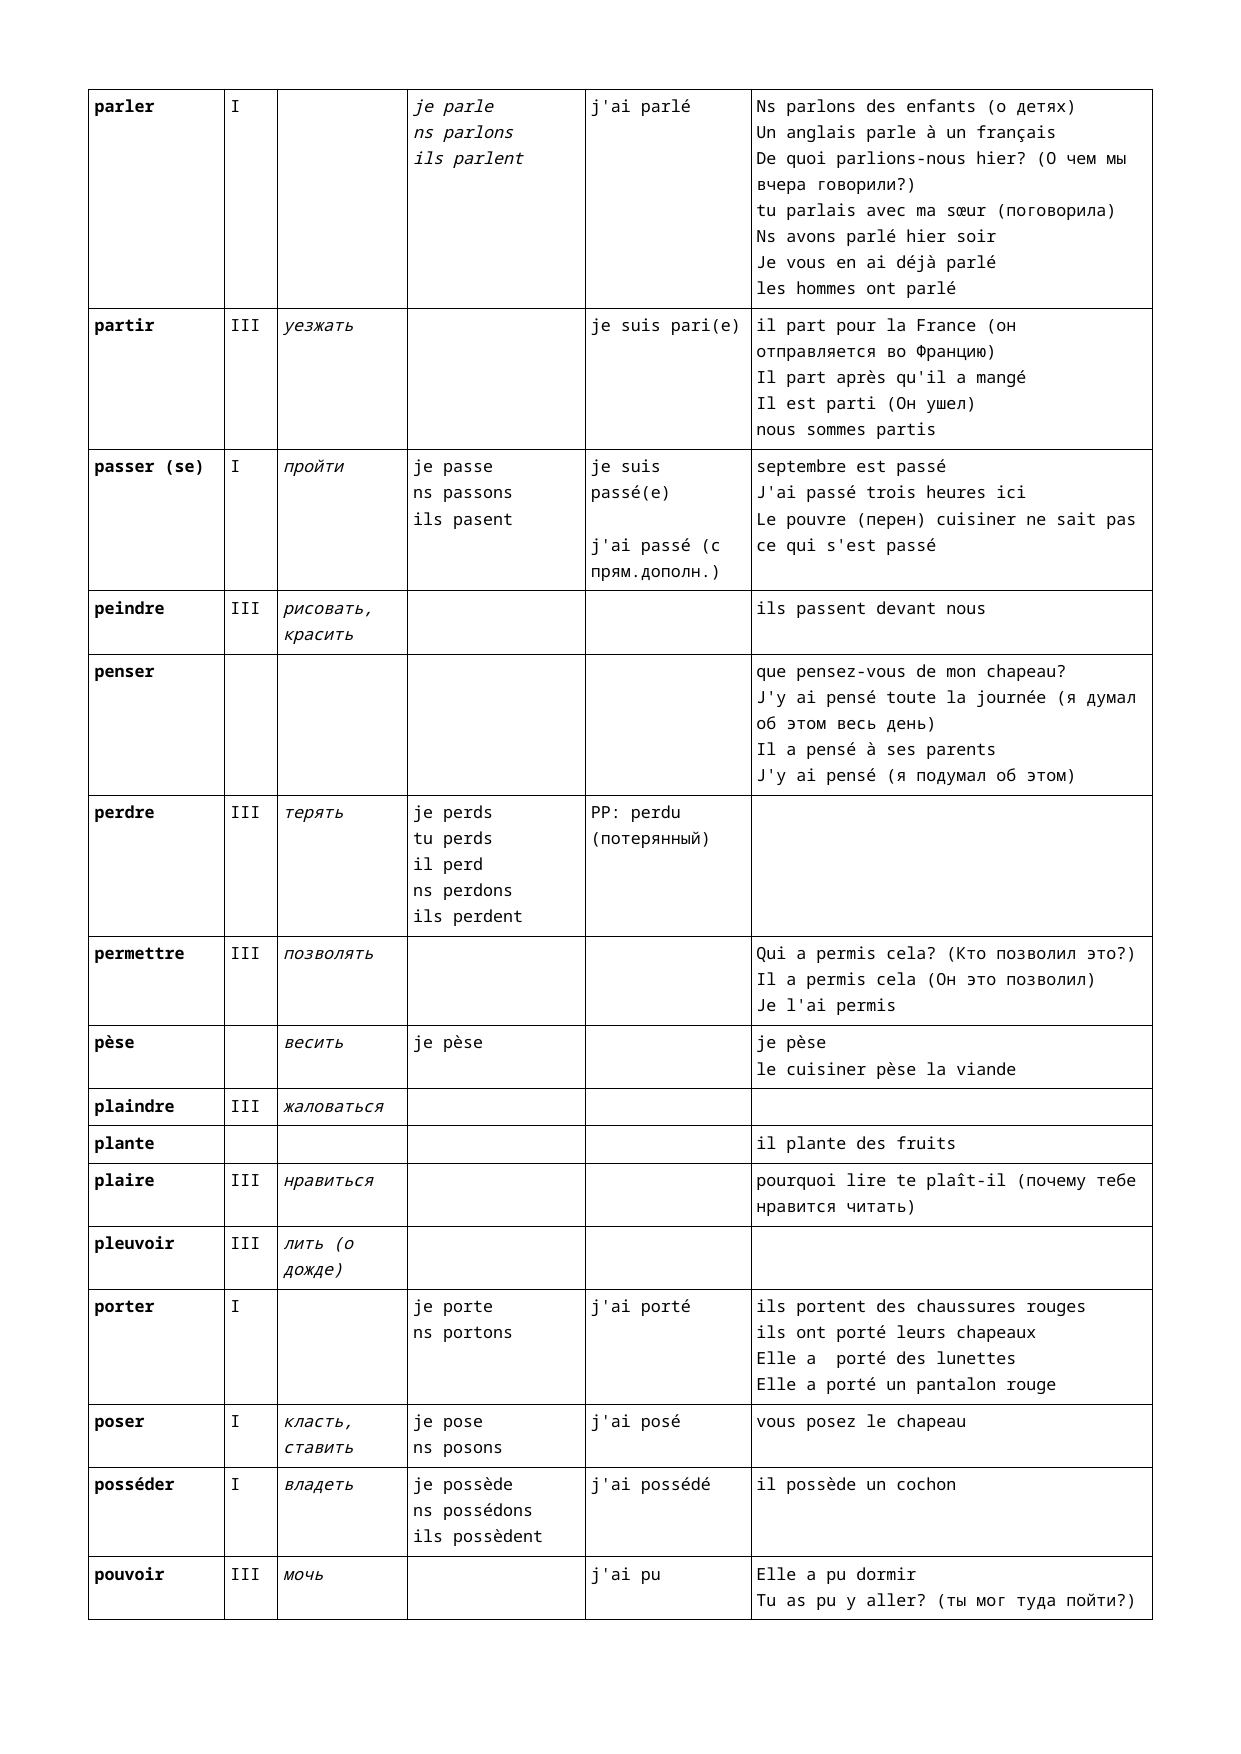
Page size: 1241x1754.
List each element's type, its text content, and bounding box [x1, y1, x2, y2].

table_cell vous posez le chapeau [752, 1405, 1152, 1467]
table_cell je parle ns parlons ils parlent [408, 90, 585, 308]
table_cell PP: perdu (потерянный) [586, 796, 751, 936]
table_cell рисовать, красить [278, 591, 407, 653]
table_cell весить [278, 1026, 407, 1088]
table_cell je suis pari(e) [586, 309, 751, 449]
table_cell je porte ns portons [408, 1290, 585, 1404]
table_cell perdre [89, 796, 224, 936]
table_cell владеть [278, 1468, 407, 1556]
table_cell I [225, 450, 277, 590]
table_cell жаловаться [278, 1089, 407, 1125]
table_cell [586, 1227, 751, 1289]
table_cell [408, 937, 585, 1025]
table_cell que pensez-vous de mon chapeau? J'y ai pensé toute la journée (я думал об этом весь день) Il a pensé à ses parents J'y ai pensé (я подумал об этом) [752, 655, 1152, 795]
table_cell [408, 1089, 585, 1125]
table_cell plante [89, 1126, 224, 1162]
table_cell [225, 1126, 277, 1162]
table_cell pleuvoir [89, 1227, 224, 1289]
table_cell je pèse le cuisiner pèse la viande [752, 1026, 1152, 1088]
table_cell [586, 1126, 751, 1162]
table_cell pèse [89, 1026, 224, 1088]
table_cell [408, 1227, 585, 1289]
table_cell porter [89, 1290, 224, 1404]
table_cell je perds tu perds il perd ns perdons ils perdent [408, 796, 585, 936]
table_cell il possède un cochon [752, 1468, 1152, 1556]
table_cell pouvoir [89, 1557, 224, 1619]
table_cell partir [89, 309, 224, 449]
table_cell [408, 655, 585, 795]
table_cell il part pour la France (он отправляется во Францию) Il part après qu'il a mangé Il est parti (Он ушел) nous sommes partis [752, 309, 1152, 449]
table_cell [408, 1126, 585, 1162]
table_cell j'ai parlé [586, 90, 751, 308]
table_cell III [225, 591, 277, 653]
table_cell poser [89, 1405, 224, 1467]
table_cell I [225, 1468, 277, 1556]
table_cell [278, 90, 407, 308]
table_cell pourquoi lire te plaît-il (почему тебе нравится читать) [752, 1164, 1152, 1226]
table_cell мочь [278, 1557, 407, 1619]
table_cell пройти [278, 450, 407, 590]
table_cell je suis passé(e) j'ai passé (с прям.дополн.) [586, 450, 751, 590]
table_cell [752, 1227, 1152, 1289]
table_cell нравиться [278, 1164, 407, 1226]
table_cell III [225, 937, 277, 1025]
table_cell терять [278, 796, 407, 936]
table_cell [752, 796, 1152, 936]
table_cell позволять [278, 937, 407, 1025]
table_cell parler [89, 90, 224, 308]
table_cell septembre est passé J'ai passé trois heures ici Le pouvre (перен) cuisiner ne sait pas ce qui s'est passé [752, 450, 1152, 590]
table_cell III [225, 796, 277, 936]
table_cell [278, 1290, 407, 1404]
table_cell III [225, 1227, 277, 1289]
table_cell Elle a pu dormir Tu as pu y aller? (ты мог туда пойти?) [752, 1557, 1152, 1619]
table_cell plaindre [89, 1089, 224, 1125]
table_cell III [225, 309, 277, 449]
table_cell je pose ns posons [408, 1405, 585, 1467]
table_cell I [225, 1405, 277, 1467]
table_cell je pèse [408, 1026, 585, 1088]
table_cell j'ai possédé [586, 1468, 751, 1556]
table_cell [586, 655, 751, 795]
table_cell [752, 1089, 1152, 1125]
table_cell j'ai pu [586, 1557, 751, 1619]
table_cell il plante des fruits [752, 1126, 1152, 1162]
table_cell passer (se) [89, 450, 224, 590]
table_cell I [225, 1290, 277, 1404]
table_cell je possède ns possédons ils possèdent [408, 1468, 585, 1556]
table_cell уезжать [278, 309, 407, 449]
table_cell [278, 655, 407, 795]
table_cell класть, ставить [278, 1405, 407, 1467]
table_cell [586, 1026, 751, 1088]
table_cell [408, 309, 585, 449]
table_cell Qui a permis cela? (Кто позволил это?) Il a permis cela (Он это позволил) Je l'ai permis [752, 937, 1152, 1025]
table_cell j'ai porté [586, 1290, 751, 1404]
table_cell I [225, 90, 277, 308]
table_cell posséder [89, 1468, 224, 1556]
table_cell permettre [89, 937, 224, 1025]
table_cell [586, 1164, 751, 1226]
table_cell ils passent devant nous [752, 591, 1152, 653]
table_cell III [225, 1557, 277, 1619]
table_cell [225, 1026, 277, 1088]
table_cell III [225, 1164, 277, 1226]
table_cell лить (о дожде) [278, 1227, 407, 1289]
table_cell j'ai posé [586, 1405, 751, 1467]
table_cell [225, 655, 277, 795]
table_cell plaire [89, 1164, 224, 1226]
table_cell ils portent des chaussures rouges ils ont porté leurs chapeaux Elle a porté des lunettes Elle a porté un pantalon rouge [752, 1290, 1152, 1404]
table_cell [278, 1126, 407, 1162]
table_cell penser [89, 655, 224, 795]
table_cell [586, 591, 751, 653]
table_cell [586, 1089, 751, 1125]
table_cell [408, 1164, 585, 1226]
table_cell [408, 591, 585, 653]
table_cell [586, 937, 751, 1025]
table_cell je passe ns passons ils pasent [408, 450, 585, 590]
table_cell III [225, 1089, 277, 1125]
table_cell Ns parlons des enfants (о детях) Un anglais parle à un français De quoi parlions-nous hier? (О чем мы вчера говорили?) tu parlais avec ma sœur (поговорила) Ns avons parlé hier soir Je vous en ai déjà parlé les hommes ont parlé [752, 90, 1152, 308]
table_cell [408, 1557, 585, 1619]
table_cell peindre [89, 591, 224, 653]
